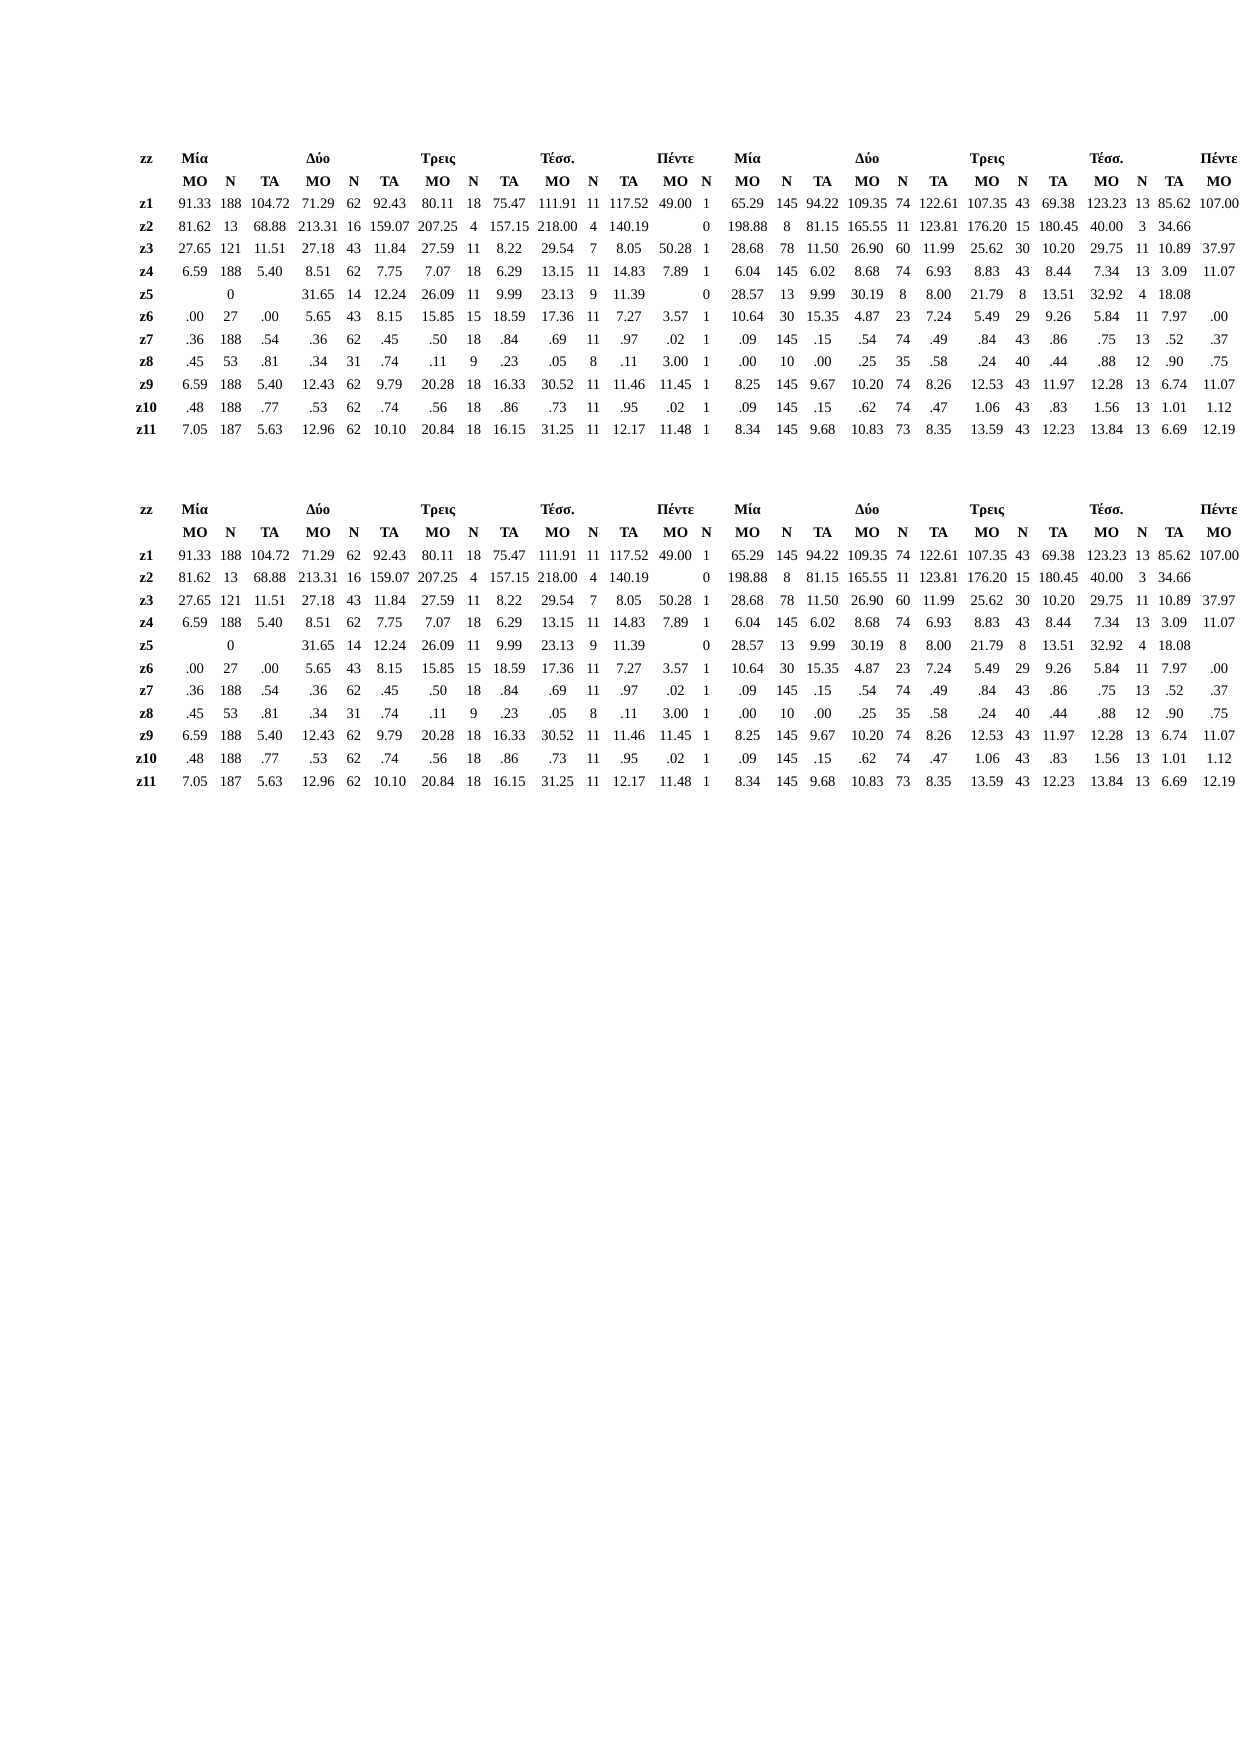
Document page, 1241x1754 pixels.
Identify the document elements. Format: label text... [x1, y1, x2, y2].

table_cell 14.83 [605, 611, 653, 634]
table_cell 11.45 [653, 373, 698, 396]
table_cell 18 [462, 418, 485, 441]
table_cell ΜΟ [294, 170, 342, 192]
table_cell ΜΟ [1082, 521, 1131, 543]
table_cell [715, 192, 723, 215]
table_cell .02 [653, 679, 698, 702]
table_cell 5.40 [246, 260, 294, 282]
table_cell 6.29 [485, 260, 533, 282]
table_cell ΤΑ [802, 521, 843, 543]
table_cell .81 [246, 350, 294, 373]
table_cell 81.15 [802, 215, 843, 237]
table_cell 12.24 [365, 634, 413, 656]
table_cell 8.25 [723, 373, 772, 396]
table_cell z7 [118, 679, 174, 702]
table_cell 10.20 [843, 724, 891, 747]
table_cell 1 [698, 237, 715, 260]
table_cell 10 [772, 702, 802, 724]
table_cell 8 [891, 634, 914, 656]
table_cell 4 [1131, 283, 1154, 305]
table_cell 8 [1011, 634, 1034, 656]
table_cell 62 [342, 328, 365, 350]
table_cell 5.63 [246, 418, 294, 441]
table_header [215, 147, 246, 169]
table_cell [715, 724, 723, 747]
table_cell 188 [215, 724, 246, 747]
table_cell 18 [462, 373, 485, 396]
table_cell 8 [582, 702, 604, 724]
table_cell N [891, 170, 914, 192]
table_cell 10.89 [1154, 237, 1195, 260]
table_cell 27.18 [294, 237, 342, 260]
table_cell 62 [342, 396, 365, 418]
table_header Τρεις [414, 147, 462, 169]
table_cell ΤΑ [1034, 170, 1082, 192]
table_cell .49 [914, 679, 963, 702]
table_cell .36 [294, 328, 342, 350]
table_cell .62 [843, 747, 891, 769]
table_cell 6.59 [174, 611, 215, 634]
table_cell .36 [294, 679, 342, 702]
table_cell 7.97 [1154, 305, 1195, 328]
table_cell 6.02 [802, 260, 843, 282]
table_cell 11.84 [365, 589, 413, 611]
table_cell 7.34 [1082, 260, 1131, 282]
table_cell 91.33 [174, 192, 215, 215]
table_cell 8.34 [723, 418, 772, 441]
table_cell 218.00 [533, 566, 582, 589]
table_cell 10.83 [843, 770, 891, 792]
table_cell 9.68 [802, 770, 843, 792]
table_cell 1 [698, 770, 715, 792]
table_cell 78 [772, 589, 802, 611]
table_cell ΜΟ [653, 170, 698, 192]
table_cell 117.52 [605, 192, 653, 215]
table_cell 12.28 [1082, 373, 1131, 396]
table_cell .83 [1034, 396, 1082, 418]
table_cell 0 [698, 634, 715, 656]
table_cell 12.53 [963, 724, 1011, 747]
table_cell .11 [605, 350, 653, 373]
table_cell .15 [802, 679, 843, 702]
table_cell 23.13 [533, 283, 582, 305]
table_cell 5.63 [246, 770, 294, 792]
table_cell 21.79 [963, 283, 1011, 305]
table_cell 8.22 [485, 589, 533, 611]
table_cell 78 [772, 237, 802, 260]
table_cell ΤΑ [802, 170, 843, 192]
table_cell 8 [891, 283, 914, 305]
table_cell 30 [1011, 589, 1034, 611]
table_cell 11 [582, 544, 604, 566]
table_cell 12.43 [294, 373, 342, 396]
table_cell 6.59 [174, 260, 215, 282]
table_cell 37.97 [1195, 237, 1240, 260]
table_cell .50 [414, 679, 462, 702]
table_cell N [698, 521, 715, 543]
table_cell 7.34 [1082, 611, 1131, 634]
table_cell 13 [1131, 679, 1154, 702]
table_cell 9 [582, 634, 604, 656]
table_cell 15 [462, 656, 485, 679]
table_header [715, 147, 723, 169]
table_cell 74 [891, 328, 914, 350]
table_cell 123.81 [914, 215, 963, 237]
table_cell 15.85 [414, 305, 462, 328]
table_cell 11 [582, 770, 604, 792]
table_cell 43 [1011, 373, 1034, 396]
table_cell 1 [698, 328, 715, 350]
table_cell 43 [342, 656, 365, 679]
table_cell 73 [891, 418, 914, 441]
table_cell 71.29 [294, 544, 342, 566]
table_cell .97 [605, 679, 653, 702]
table_cell 74 [891, 747, 914, 769]
table_cell 11 [582, 328, 604, 350]
table_cell 109.35 [843, 544, 891, 566]
table_cell 11.39 [605, 634, 653, 656]
table_cell z1 [118, 192, 174, 215]
table_cell 28.57 [723, 634, 772, 656]
table_cell 37.97 [1195, 589, 1240, 611]
table_cell z9 [118, 373, 174, 396]
table_cell ΜΟ [1195, 170, 1240, 192]
table_cell z9 [118, 724, 174, 747]
table_cell 65.29 [723, 544, 772, 566]
table_cell .73 [533, 396, 582, 418]
table_cell .73 [533, 747, 582, 769]
table_cell 3.09 [1154, 260, 1195, 282]
table_cell 43 [342, 237, 365, 260]
table_cell 0 [698, 283, 715, 305]
table_header [698, 498, 715, 521]
table_cell 165.55 [843, 215, 891, 237]
table_cell 11.45 [653, 724, 698, 747]
table_cell 13 [772, 283, 802, 305]
table_cell 3 [1131, 215, 1154, 237]
table_cell 1 [698, 679, 715, 702]
table_cell 1.01 [1154, 396, 1195, 418]
table_cell 12.96 [294, 418, 342, 441]
table_cell N [215, 170, 246, 192]
table_cell .74 [365, 702, 413, 724]
table_header [772, 147, 802, 169]
table_cell z10 [118, 747, 174, 769]
table_header [342, 147, 365, 169]
table_cell 8.83 [963, 260, 1011, 282]
table_cell ΤΑ [1154, 170, 1195, 192]
table_cell .54 [843, 679, 891, 702]
table_header [246, 147, 294, 169]
table_cell 9.99 [485, 283, 533, 305]
table_cell 145 [772, 260, 802, 282]
table_cell .00 [723, 702, 772, 724]
table_cell ΜΟ [533, 521, 582, 543]
table_cell z4 [118, 611, 174, 634]
table_cell 23.13 [533, 634, 582, 656]
table_cell 5.84 [1082, 305, 1131, 328]
table_cell ΤΑ [605, 170, 653, 192]
table_cell 5.49 [963, 656, 1011, 679]
table_cell 29.54 [533, 237, 582, 260]
table_cell 27.65 [174, 237, 215, 260]
table_cell 12.19 [1195, 770, 1240, 792]
table_cell 7.89 [653, 260, 698, 282]
table_cell 18 [462, 611, 485, 634]
table_cell 5.40 [246, 611, 294, 634]
table_cell z5 [118, 634, 174, 656]
table_cell 40.00 [1082, 566, 1131, 589]
table_cell .48 [174, 747, 215, 769]
table_cell [715, 283, 723, 305]
table_cell 8.83 [963, 611, 1011, 634]
table_cell 31.25 [533, 418, 582, 441]
table_cell 7.05 [174, 770, 215, 792]
table_cell 11 [582, 373, 604, 396]
table_cell 1 [698, 260, 715, 282]
table_cell 18.08 [1154, 283, 1195, 305]
table_cell 12.17 [605, 770, 653, 792]
table_cell 165.55 [843, 566, 891, 589]
table_cell 5.49 [963, 305, 1011, 328]
table_cell 30.52 [533, 373, 582, 396]
table_header [582, 147, 604, 169]
table_cell [715, 328, 723, 350]
table_cell [246, 634, 294, 656]
table_cell ΤΑ [485, 521, 533, 543]
table_cell 111.91 [533, 544, 582, 566]
table_cell 18 [462, 747, 485, 769]
table_cell 16 [342, 566, 365, 589]
table_cell 8.05 [605, 237, 653, 260]
table_cell 27.18 [294, 589, 342, 611]
table_cell 107.35 [963, 544, 1011, 566]
table_cell 11 [582, 656, 604, 679]
table_cell 11 [582, 396, 604, 418]
table_cell N [1131, 521, 1154, 543]
table_header [1131, 147, 1154, 169]
table_header [365, 147, 413, 169]
table_cell ΜΟ [174, 521, 215, 543]
table_header [914, 498, 963, 521]
table_cell 29 [1011, 656, 1034, 679]
table_cell [715, 521, 723, 543]
table_cell 50.28 [653, 237, 698, 260]
table_cell 62 [342, 373, 365, 396]
table_cell 6.04 [723, 611, 772, 634]
table_cell 8 [772, 215, 802, 237]
table_cell ΜΟ [723, 521, 772, 543]
table_cell 20.28 [414, 724, 462, 747]
table_cell ΜΟ [414, 521, 462, 543]
table_cell 7.75 [365, 611, 413, 634]
table_cell .53 [294, 396, 342, 418]
table_cell 80.11 [414, 192, 462, 215]
table_cell ΤΑ [365, 170, 413, 192]
table_cell [653, 634, 698, 656]
table_cell 43 [342, 589, 365, 611]
table_cell 7.97 [1154, 656, 1195, 679]
table_cell 16 [342, 215, 365, 237]
table_cell 10.83 [843, 418, 891, 441]
table_cell 75.47 [485, 192, 533, 215]
table_cell [715, 634, 723, 656]
table_cell 8.15 [365, 305, 413, 328]
table_cell 13.51 [1034, 634, 1082, 656]
table_cell .23 [485, 350, 533, 373]
table_cell 34.66 [1154, 215, 1195, 237]
table_cell 29.75 [1082, 589, 1131, 611]
table_cell .25 [843, 702, 891, 724]
table_cell 21.79 [963, 634, 1011, 656]
table_cell 12.23 [1034, 418, 1082, 441]
table_cell .00 [802, 702, 843, 724]
table_cell 5.65 [294, 305, 342, 328]
table_cell .00 [174, 656, 215, 679]
table_cell 8 [582, 350, 604, 373]
table_cell 9.99 [485, 634, 533, 656]
table_cell .75 [1195, 702, 1240, 724]
table_cell 13.15 [533, 260, 582, 282]
table_cell z3 [118, 237, 174, 260]
table_cell z5 [118, 283, 174, 305]
table_cell 176.20 [963, 215, 1011, 237]
table_cell 3.00 [653, 350, 698, 373]
table_cell 11 [582, 260, 604, 282]
table_cell 10.10 [365, 770, 413, 792]
table_cell 11 [891, 215, 914, 237]
table_cell 60 [891, 237, 914, 260]
table_cell 43 [1011, 724, 1034, 747]
table_header Τρεις [963, 147, 1011, 169]
table_cell .36 [174, 328, 215, 350]
table_cell ΜΟ [843, 170, 891, 192]
table_cell .81 [246, 702, 294, 724]
table_cell 18 [462, 192, 485, 215]
table_cell 9.68 [802, 418, 843, 441]
table_cell 91.33 [174, 544, 215, 566]
table_cell 43 [1011, 328, 1034, 350]
table_cell 40 [1011, 702, 1034, 724]
table_cell 25.62 [963, 589, 1011, 611]
table_cell 9 [462, 350, 485, 373]
table_header [802, 498, 843, 521]
table_header Πέντε [1195, 498, 1240, 521]
table_cell 94.22 [802, 192, 843, 215]
table_cell 31 [342, 702, 365, 724]
table_cell .09 [723, 328, 772, 350]
table_cell [715, 260, 723, 282]
table_cell .52 [1154, 679, 1195, 702]
table_cell z1 [118, 544, 174, 566]
table_cell 13 [1131, 418, 1154, 441]
table_cell 81.62 [174, 215, 215, 237]
table_cell 43 [1011, 396, 1034, 418]
table_cell [174, 634, 215, 656]
table_cell [715, 215, 723, 237]
table_cell 30.19 [843, 634, 891, 656]
table_cell 8.44 [1034, 260, 1082, 282]
table_cell 187 [215, 418, 246, 441]
table_cell 1 [698, 418, 715, 441]
table_cell 180.45 [1034, 566, 1082, 589]
table_cell 68.88 [246, 215, 294, 237]
table_cell 8.35 [914, 770, 963, 792]
table_cell .75 [1082, 328, 1131, 350]
table_cell z7 [118, 328, 174, 350]
table_cell 62 [342, 544, 365, 566]
table_cell .00 [246, 305, 294, 328]
table_cell 11 [462, 634, 485, 656]
table_cell 14 [342, 634, 365, 656]
table_cell z2 [118, 215, 174, 237]
table_cell .69 [533, 328, 582, 350]
table_cell .74 [365, 747, 413, 769]
table_cell 11 [582, 679, 604, 702]
table_cell 6.93 [914, 611, 963, 634]
table_cell 74 [891, 260, 914, 282]
table_cell 8.68 [843, 260, 891, 282]
table_cell 6.02 [802, 611, 843, 634]
table_cell 11 [462, 283, 485, 305]
table_cell 11 [1131, 589, 1154, 611]
table_cell 1.56 [1082, 747, 1131, 769]
table_cell 18 [462, 328, 485, 350]
table_cell 198.88 [723, 215, 772, 237]
table_cell 123.23 [1082, 192, 1131, 215]
table_header Τρεις [963, 498, 1011, 521]
table_cell [174, 283, 215, 305]
table_cell .88 [1082, 350, 1131, 373]
table_cell 18.59 [485, 305, 533, 328]
table_cell 1 [698, 589, 715, 611]
table_cell .00 [174, 305, 215, 328]
table_cell 18 [462, 260, 485, 282]
table_cell .95 [605, 747, 653, 769]
table_cell 28.57 [723, 283, 772, 305]
table_cell 69.38 [1034, 192, 1082, 215]
table_header [462, 147, 485, 169]
table_cell 4 [582, 566, 604, 589]
table_cell .44 [1034, 702, 1082, 724]
table_cell 23 [891, 656, 914, 679]
table_cell .02 [653, 747, 698, 769]
table_cell 13.51 [1034, 283, 1082, 305]
table_cell 10.20 [843, 373, 891, 396]
table_cell 62 [342, 260, 365, 282]
table_header Τέσσ. [533, 498, 582, 521]
table_cell 6.74 [1154, 724, 1195, 747]
table_cell 7.05 [174, 418, 215, 441]
table_cell 11 [582, 724, 604, 747]
table_cell ΤΑ [246, 521, 294, 543]
table_cell 1 [698, 702, 715, 724]
table_header [605, 147, 653, 169]
table_cell 40.00 [1082, 215, 1131, 237]
table_cell ΜΟ [653, 521, 698, 543]
table_cell 3.09 [1154, 611, 1195, 634]
table_cell .45 [365, 679, 413, 702]
table_header [772, 498, 802, 521]
table_cell 7.27 [605, 656, 653, 679]
table_cell 107.35 [963, 192, 1011, 215]
table_cell 123.81 [914, 566, 963, 589]
table_cell 9.26 [1034, 305, 1082, 328]
table_cell 6.69 [1154, 770, 1195, 792]
table_cell 13.84 [1082, 770, 1131, 792]
table_header Δύο [843, 498, 891, 521]
table_cell [118, 170, 174, 192]
table_cell 0 [698, 215, 715, 237]
table_cell 15 [1011, 215, 1034, 237]
table_header Πέντε [653, 147, 698, 169]
table_cell 111.91 [533, 192, 582, 215]
table_cell 8.15 [365, 656, 413, 679]
table_cell 1.56 [1082, 396, 1131, 418]
table_cell 43 [1011, 418, 1034, 441]
table_cell 140.19 [605, 566, 653, 589]
table_cell 188 [215, 192, 246, 215]
table_cell 43 [1011, 260, 1034, 282]
table_cell 14 [342, 283, 365, 305]
table_cell 8.51 [294, 611, 342, 634]
table_cell .37 [1195, 679, 1240, 702]
table_cell 14.83 [605, 260, 653, 282]
table_cell 159.07 [365, 215, 413, 237]
table_cell 123.23 [1082, 544, 1131, 566]
table_cell 1 [698, 724, 715, 747]
table_cell 188 [215, 328, 246, 350]
table_cell .84 [963, 679, 1011, 702]
table_cell [715, 679, 723, 702]
table_cell [715, 747, 723, 769]
table_cell z10 [118, 396, 174, 418]
table_cell 18 [462, 724, 485, 747]
table_header [1034, 498, 1082, 521]
table_cell 11 [891, 566, 914, 589]
table_cell 0 [215, 283, 246, 305]
table_cell 53 [215, 702, 246, 724]
table_cell 28.68 [723, 237, 772, 260]
table_cell 8.26 [914, 373, 963, 396]
table_cell .54 [843, 328, 891, 350]
table_cell ΤΑ [914, 170, 963, 192]
table_cell 1 [698, 373, 715, 396]
table_cell .49 [914, 328, 963, 350]
table_cell .15 [802, 747, 843, 769]
table_cell 11.46 [605, 724, 653, 747]
table_cell [1195, 634, 1240, 656]
table_cell 7.24 [914, 305, 963, 328]
table_cell 11 [582, 192, 604, 215]
table_cell 4 [582, 215, 604, 237]
table_cell [715, 656, 723, 679]
table_cell z11 [118, 770, 174, 792]
table_cell 145 [772, 770, 802, 792]
table_cell 62 [342, 770, 365, 792]
table_cell ΜΟ [963, 521, 1011, 543]
table_cell 11 [582, 747, 604, 769]
table_cell 12.43 [294, 724, 342, 747]
table_cell [653, 283, 698, 305]
table_cell 9.26 [1034, 656, 1082, 679]
table_cell 7.07 [414, 260, 462, 282]
table_cell 80.11 [414, 544, 462, 566]
table_header zz [118, 498, 174, 521]
table_cell 122.61 [914, 192, 963, 215]
table_cell ΜΟ [294, 521, 342, 543]
table_cell 94.22 [802, 544, 843, 566]
table_cell 145 [772, 396, 802, 418]
table_cell [715, 566, 723, 589]
table_cell 11 [582, 305, 604, 328]
table_cell 31.65 [294, 634, 342, 656]
table_header [715, 498, 723, 521]
table_cell [246, 283, 294, 305]
table_cell 218.00 [533, 215, 582, 237]
table_cell 1 [698, 396, 715, 418]
table_cell 10.10 [365, 418, 413, 441]
table_cell 6.74 [1154, 373, 1195, 396]
table_cell 8 [1011, 283, 1034, 305]
table_cell 31.25 [533, 770, 582, 792]
table_cell 3.57 [653, 656, 698, 679]
table_cell [715, 770, 723, 792]
table_cell 30 [772, 656, 802, 679]
table_cell 4.87 [843, 656, 891, 679]
table_cell 8.00 [914, 283, 963, 305]
table_cell 11.48 [653, 770, 698, 792]
table_cell [715, 418, 723, 441]
table_cell 157.15 [485, 566, 533, 589]
table_cell 13 [772, 634, 802, 656]
table_cell 13.84 [1082, 418, 1131, 441]
table_cell 18.08 [1154, 634, 1195, 656]
table_cell 11.50 [802, 237, 843, 260]
table_cell 198.88 [723, 566, 772, 589]
table_cell [715, 350, 723, 373]
table_cell 122.61 [914, 544, 963, 566]
table_cell 43 [1011, 544, 1034, 566]
table_cell .15 [802, 396, 843, 418]
table_cell .09 [723, 679, 772, 702]
table_cell z8 [118, 350, 174, 373]
table_cell 3 [1131, 566, 1154, 589]
table_header [1011, 498, 1034, 521]
table_cell N [462, 170, 485, 192]
table_cell 18 [462, 770, 485, 792]
table_cell 74 [891, 611, 914, 634]
table_cell 62 [342, 747, 365, 769]
table_cell 17.36 [533, 656, 582, 679]
table_cell 43 [1011, 747, 1034, 769]
table_cell 11 [582, 611, 604, 634]
table_header [215, 498, 246, 521]
table_cell 1.06 [963, 396, 1011, 418]
table_cell 13 [1131, 611, 1154, 634]
table_cell 188 [215, 396, 246, 418]
table_cell ΜΟ [723, 170, 772, 192]
table_cell 5.65 [294, 656, 342, 679]
table_cell 74 [891, 724, 914, 747]
table_cell 16.15 [485, 770, 533, 792]
table_cell 18 [462, 679, 485, 702]
table_cell .25 [843, 350, 891, 373]
table_cell .62 [843, 396, 891, 418]
table_cell 9.67 [802, 373, 843, 396]
table_cell 7.75 [365, 260, 413, 282]
table_cell 8.34 [723, 770, 772, 792]
table_cell 26.09 [414, 283, 462, 305]
table_cell 26.09 [414, 634, 462, 656]
table_cell .53 [294, 747, 342, 769]
table_cell 157.15 [485, 215, 533, 237]
table_header [891, 498, 914, 521]
table_header [582, 498, 604, 521]
table_cell ΤΑ [1034, 521, 1082, 543]
table_cell 10 [772, 350, 802, 373]
table_cell 11.07 [1195, 724, 1240, 747]
table_cell z4 [118, 260, 174, 282]
table_cell 85.62 [1154, 192, 1195, 215]
table_cell 8 [772, 566, 802, 589]
table_cell 13.15 [533, 611, 582, 634]
table_cell N [342, 521, 365, 543]
table_cell 20.28 [414, 373, 462, 396]
table_header Τέσσ. [533, 147, 582, 169]
table_cell 145 [772, 328, 802, 350]
table_cell .86 [1034, 328, 1082, 350]
table_cell 6.59 [174, 724, 215, 747]
table_cell [715, 170, 723, 192]
table_cell 81.62 [174, 566, 215, 589]
table_cell .54 [246, 679, 294, 702]
table_cell 4 [462, 215, 485, 237]
table_cell [1195, 283, 1240, 305]
table_cell 104.72 [246, 192, 294, 215]
table_cell [1195, 566, 1240, 589]
table_cell .24 [963, 702, 1011, 724]
table_cell 10.89 [1154, 589, 1195, 611]
table_cell 74 [891, 192, 914, 215]
table_header Μία [723, 498, 772, 521]
table_cell .11 [414, 350, 462, 373]
table_cell .24 [963, 350, 1011, 373]
table_cell 28.68 [723, 589, 772, 611]
table_cell 11 [1131, 656, 1154, 679]
table_cell 30.19 [843, 283, 891, 305]
table_cell 12.19 [1195, 418, 1240, 441]
table_cell 11.46 [605, 373, 653, 396]
table_cell 107.00 [1195, 192, 1240, 215]
table_cell 35 [891, 350, 914, 373]
table_cell 29.54 [533, 589, 582, 611]
table_cell 15 [1011, 566, 1034, 589]
table_cell 43 [1011, 192, 1034, 215]
table_cell z6 [118, 305, 174, 328]
table_header [1131, 498, 1154, 521]
table_cell 15.85 [414, 656, 462, 679]
table_cell 12 [1131, 702, 1154, 724]
table_header [342, 498, 365, 521]
table_cell .45 [174, 702, 215, 724]
table_cell 30.52 [533, 724, 582, 747]
table_cell 8.51 [294, 260, 342, 282]
table_cell .95 [605, 396, 653, 418]
table_cell ΜΟ [174, 170, 215, 192]
table_cell 1.06 [963, 747, 1011, 769]
table_cell 121 [215, 589, 246, 611]
table_cell 1.12 [1195, 747, 1240, 769]
table_cell 145 [772, 418, 802, 441]
table_cell [118, 521, 174, 543]
table_cell 121 [215, 237, 246, 260]
table_cell 9.99 [802, 283, 843, 305]
table_cell .97 [605, 328, 653, 350]
table_cell 8.44 [1034, 611, 1082, 634]
table_cell 188 [215, 373, 246, 396]
table_cell 11.97 [1034, 373, 1082, 396]
table_cell 12 [1131, 350, 1154, 373]
table_cell ΜΟ [533, 170, 582, 192]
table_cell ΤΑ [485, 170, 533, 192]
table_cell 107.00 [1195, 544, 1240, 566]
table_cell 1 [698, 611, 715, 634]
table_cell 74 [891, 679, 914, 702]
table_cell 145 [772, 724, 802, 747]
table_cell 11.99 [914, 589, 963, 611]
table_cell .11 [414, 702, 462, 724]
table_cell [715, 373, 723, 396]
table_cell 188 [215, 544, 246, 566]
table_header Δύο [294, 147, 342, 169]
table_cell 53 [215, 350, 246, 373]
table_cell 12.23 [1034, 770, 1082, 792]
table_cell z6 [118, 656, 174, 679]
table_cell .88 [1082, 702, 1131, 724]
table_cell 69.38 [1034, 544, 1082, 566]
table_cell 92.43 [365, 192, 413, 215]
table_cell 43 [342, 305, 365, 328]
table_cell 75.47 [485, 544, 533, 566]
table_cell 188 [215, 260, 246, 282]
table_cell 13.59 [963, 770, 1011, 792]
table_cell 213.31 [294, 215, 342, 237]
table_cell 6.93 [914, 260, 963, 282]
table_cell 9.67 [802, 724, 843, 747]
table_cell 12.17 [605, 418, 653, 441]
table_cell 12.28 [1082, 724, 1131, 747]
table_cell 11.51 [246, 237, 294, 260]
table_cell .36 [174, 679, 215, 702]
table_cell 18.59 [485, 656, 533, 679]
table_header [365, 498, 413, 521]
table_cell 1 [698, 350, 715, 373]
table_header zz [118, 147, 174, 169]
table_cell 1.01 [1154, 747, 1195, 769]
table_cell .05 [533, 702, 582, 724]
table_cell N [698, 170, 715, 192]
table_cell 11.48 [653, 418, 698, 441]
table_cell 10.20 [1034, 237, 1082, 260]
table_cell 188 [215, 747, 246, 769]
table_cell .86 [485, 396, 533, 418]
table_cell 74 [891, 544, 914, 566]
table_cell 0 [698, 566, 715, 589]
table_cell [653, 566, 698, 589]
table_cell 13 [215, 215, 246, 237]
table_cell .74 [365, 350, 413, 373]
table_cell 207.25 [414, 566, 462, 589]
table_cell 31 [342, 350, 365, 373]
table_header Τέσσ. [1082, 147, 1131, 169]
table_cell 187 [215, 770, 246, 792]
table_cell 7.89 [653, 611, 698, 634]
table_cell .37 [1195, 328, 1240, 350]
table_cell 5.40 [246, 373, 294, 396]
table_cell N [462, 521, 485, 543]
table_cell ΜΟ [963, 170, 1011, 192]
table_cell z11 [118, 418, 174, 441]
table_cell 11.99 [914, 237, 963, 260]
table_cell 81.15 [802, 566, 843, 589]
table_cell ΤΑ [605, 521, 653, 543]
table_cell 43 [1011, 611, 1034, 634]
table_header Πέντε [1195, 147, 1240, 169]
table_cell 71.29 [294, 192, 342, 215]
table_cell [715, 396, 723, 418]
table_cell 8.22 [485, 237, 533, 260]
table_cell 49.00 [653, 544, 698, 566]
table_cell 49.00 [653, 192, 698, 215]
table_cell [715, 237, 723, 260]
table_cell 73 [891, 770, 914, 792]
table_cell 8.26 [914, 724, 963, 747]
table_cell 159.07 [365, 566, 413, 589]
table_cell 1.12 [1195, 396, 1240, 418]
table_cell 18 [462, 396, 485, 418]
table_header [698, 147, 715, 169]
table_cell N [891, 521, 914, 543]
table_cell [1195, 215, 1240, 237]
table_cell z8 [118, 702, 174, 724]
table_cell 6.69 [1154, 418, 1195, 441]
table_cell 3.57 [653, 305, 698, 328]
table_cell .84 [485, 328, 533, 350]
table_header [246, 498, 294, 521]
table_cell N [215, 521, 246, 543]
table_cell ΜΟ [843, 521, 891, 543]
table_cell [715, 702, 723, 724]
table_cell .48 [174, 396, 215, 418]
table_cell 62 [342, 679, 365, 702]
table_cell 11 [462, 589, 485, 611]
table_cell 11 [462, 237, 485, 260]
table_cell 1 [698, 747, 715, 769]
table_cell .34 [294, 702, 342, 724]
table_cell 13 [1131, 396, 1154, 418]
table_cell N [582, 521, 604, 543]
table_cell 145 [772, 747, 802, 769]
table_cell .00 [1195, 305, 1240, 328]
table_cell 10.20 [1034, 589, 1082, 611]
table_cell .58 [914, 702, 963, 724]
table_cell 188 [215, 611, 246, 634]
table_cell 13 [1131, 724, 1154, 747]
table_cell .00 [1195, 656, 1240, 679]
table_cell 20.84 [414, 770, 462, 792]
table_cell ΤΑ [914, 521, 963, 543]
table_cell 13 [1131, 747, 1154, 769]
table_cell 0 [215, 634, 246, 656]
table_cell 40 [1011, 350, 1034, 373]
table_cell .44 [1034, 350, 1082, 373]
table_cell 12.24 [365, 283, 413, 305]
table_cell 62 [342, 418, 365, 441]
table_cell 85.62 [1154, 544, 1195, 566]
table_cell 213.31 [294, 566, 342, 589]
table_cell 6.59 [174, 373, 215, 396]
table_cell 10.64 [723, 656, 772, 679]
table_header Δύο [294, 498, 342, 521]
table_header Δύο [843, 147, 891, 169]
table_cell .69 [533, 679, 582, 702]
table_cell 13 [1131, 328, 1154, 350]
table_cell 16.33 [485, 724, 533, 747]
table_cell 29.75 [1082, 237, 1131, 260]
table_cell N [1011, 170, 1034, 192]
table_cell z3 [118, 589, 174, 611]
table_cell 10.64 [723, 305, 772, 328]
table_cell 4.87 [843, 305, 891, 328]
table_cell .52 [1154, 328, 1195, 350]
table_header Μία [174, 147, 215, 169]
table_cell .77 [246, 396, 294, 418]
table_cell 32.92 [1082, 634, 1131, 656]
table_cell 140.19 [605, 215, 653, 237]
table_cell .11 [605, 702, 653, 724]
table_cell N [772, 170, 802, 192]
table_cell 11.84 [365, 237, 413, 260]
table_header [605, 498, 653, 521]
table_cell .47 [914, 396, 963, 418]
table_cell .23 [485, 702, 533, 724]
table_cell 27.65 [174, 589, 215, 611]
table_cell 145 [772, 544, 802, 566]
table_cell 11.07 [1195, 373, 1240, 396]
table_cell 12.96 [294, 770, 342, 792]
table_header Μία [174, 498, 215, 521]
table_cell .02 [653, 328, 698, 350]
table_cell 26.90 [843, 589, 891, 611]
table_cell 7.24 [914, 656, 963, 679]
table_cell 17.36 [533, 305, 582, 328]
table_cell .86 [485, 747, 533, 769]
table_cell .05 [533, 350, 582, 373]
table_cell 145 [772, 192, 802, 215]
table_cell 11.51 [246, 589, 294, 611]
table_cell 5.40 [246, 724, 294, 747]
table_cell 1 [698, 192, 715, 215]
table_cell N [1131, 170, 1154, 192]
table_cell 30 [1011, 237, 1034, 260]
table_header [914, 147, 963, 169]
table_cell 15.35 [802, 305, 843, 328]
table_cell 27 [215, 656, 246, 679]
table_cell 145 [772, 373, 802, 396]
table_cell 25.62 [963, 237, 1011, 260]
table_cell N [342, 170, 365, 192]
table_cell 13 [215, 566, 246, 589]
table_cell ΤΑ [246, 170, 294, 192]
table_cell 5.84 [1082, 656, 1131, 679]
table_cell N [1011, 521, 1034, 543]
table_cell .54 [246, 328, 294, 350]
table_cell .56 [414, 747, 462, 769]
table_cell 104.72 [246, 544, 294, 566]
table_cell .47 [914, 747, 963, 769]
table_header [485, 498, 533, 521]
table_cell .02 [653, 396, 698, 418]
table_cell 11.07 [1195, 611, 1240, 634]
table_cell 8.25 [723, 724, 772, 747]
table_cell ΜΟ [1082, 170, 1131, 192]
table_cell 1 [698, 656, 715, 679]
table_cell 11.97 [1034, 724, 1082, 747]
table_cell 13 [1131, 770, 1154, 792]
table_header [802, 147, 843, 169]
table_cell 68.88 [246, 566, 294, 589]
table_cell 43 [1011, 679, 1034, 702]
table_cell 3.00 [653, 702, 698, 724]
table_cell .83 [1034, 747, 1082, 769]
table_cell .15 [802, 328, 843, 350]
table_cell .09 [723, 396, 772, 418]
table_cell 65.29 [723, 192, 772, 215]
table_cell 11.50 [802, 589, 843, 611]
table_cell 11 [1131, 305, 1154, 328]
table_cell 27.59 [414, 237, 462, 260]
table_header [1154, 498, 1195, 521]
table_cell 1 [698, 305, 715, 328]
table_cell .84 [485, 679, 533, 702]
table_cell [715, 544, 723, 566]
table_cell 62 [342, 611, 365, 634]
table_cell N [772, 521, 802, 543]
table_header Πέντε [653, 498, 698, 521]
table_cell .90 [1154, 702, 1195, 724]
table_cell 9.99 [802, 634, 843, 656]
table_cell 15.35 [802, 656, 843, 679]
table_cell 12.53 [963, 373, 1011, 396]
table_cell 9.79 [365, 724, 413, 747]
table_cell .86 [1034, 679, 1082, 702]
table_cell 29 [1011, 305, 1034, 328]
table_cell 1 [698, 544, 715, 566]
table_cell 32.92 [1082, 283, 1131, 305]
table_header [462, 498, 485, 521]
table_header [1034, 147, 1082, 169]
table_cell 9 [462, 702, 485, 724]
table_cell .09 [723, 747, 772, 769]
table_cell 9 [582, 283, 604, 305]
table_cell 8.68 [843, 611, 891, 634]
table_cell .00 [723, 350, 772, 373]
table_cell .84 [963, 328, 1011, 350]
table_cell 180.45 [1034, 215, 1082, 237]
table_cell [715, 611, 723, 634]
table_cell 11.07 [1195, 260, 1240, 282]
table_header [1011, 147, 1034, 169]
table_cell 30 [772, 305, 802, 328]
table_cell ΤΑ [365, 521, 413, 543]
table_cell 60 [891, 589, 914, 611]
table_cell 9.79 [365, 373, 413, 396]
table_cell .50 [414, 328, 462, 350]
table_cell 13.59 [963, 418, 1011, 441]
table_cell 74 [891, 396, 914, 418]
table_header Τρεις [414, 498, 462, 521]
table_cell z2 [118, 566, 174, 589]
table_cell 117.52 [605, 544, 653, 566]
table_cell 145 [772, 611, 802, 634]
table_cell 7 [582, 589, 604, 611]
table_cell 13 [1131, 373, 1154, 396]
table_cell 31.65 [294, 283, 342, 305]
table_cell .34 [294, 350, 342, 373]
table_cell 11.39 [605, 283, 653, 305]
table_cell [715, 305, 723, 328]
table_cell [653, 215, 698, 237]
table_cell 11 [582, 418, 604, 441]
table_cell 62 [342, 192, 365, 215]
table_cell 6.04 [723, 260, 772, 282]
table_cell 18 [462, 544, 485, 566]
table_cell ΜΟ [414, 170, 462, 192]
table_cell 50.28 [653, 589, 698, 611]
table_cell 13 [1131, 544, 1154, 566]
table_cell 16.33 [485, 373, 533, 396]
table_cell 176.20 [963, 566, 1011, 589]
table_cell 43 [1011, 770, 1034, 792]
table_cell 26.90 [843, 237, 891, 260]
table_cell 4 [1131, 634, 1154, 656]
table_header Μία [723, 147, 772, 169]
table_cell 7.27 [605, 305, 653, 328]
table_cell 6.29 [485, 611, 533, 634]
table_cell 109.35 [843, 192, 891, 215]
table_cell .45 [365, 328, 413, 350]
table_header Τέσσ. [1082, 498, 1131, 521]
table_cell 35 [891, 702, 914, 724]
table_header [485, 147, 533, 169]
table_cell ΜΟ [1195, 521, 1240, 543]
table_cell .00 [802, 350, 843, 373]
table_cell .75 [1195, 350, 1240, 373]
table_cell 13 [1131, 260, 1154, 282]
table_cell .58 [914, 350, 963, 373]
table_cell 15 [462, 305, 485, 328]
table_cell .45 [174, 350, 215, 373]
table_cell 7 [582, 237, 604, 260]
table_cell 34.66 [1154, 566, 1195, 589]
table_cell 27 [215, 305, 246, 328]
table_cell 188 [215, 679, 246, 702]
table_cell 92.43 [365, 544, 413, 566]
table_cell 145 [772, 679, 802, 702]
table_cell 8.05 [605, 589, 653, 611]
table_cell [715, 589, 723, 611]
table_header [891, 147, 914, 169]
table_cell 27.59 [414, 589, 462, 611]
table_cell N [582, 170, 604, 192]
table_cell .74 [365, 396, 413, 418]
table_cell .56 [414, 396, 462, 418]
table_cell 4 [462, 566, 485, 589]
table_cell 8.35 [914, 418, 963, 441]
table_cell 62 [342, 724, 365, 747]
table_cell ΤΑ [1154, 521, 1195, 543]
table_cell .90 [1154, 350, 1195, 373]
table_cell 11 [1131, 237, 1154, 260]
table_cell .77 [246, 747, 294, 769]
table_cell .00 [246, 656, 294, 679]
table_cell 23 [891, 305, 914, 328]
table_header [1154, 147, 1195, 169]
table_cell .75 [1082, 679, 1131, 702]
table_cell 7.07 [414, 611, 462, 634]
table_cell 13 [1131, 192, 1154, 215]
table_cell 207.25 [414, 215, 462, 237]
table_cell 16.15 [485, 418, 533, 441]
table_cell 8.00 [914, 634, 963, 656]
table_cell 74 [891, 373, 914, 396]
table_cell 20.84 [414, 418, 462, 441]
